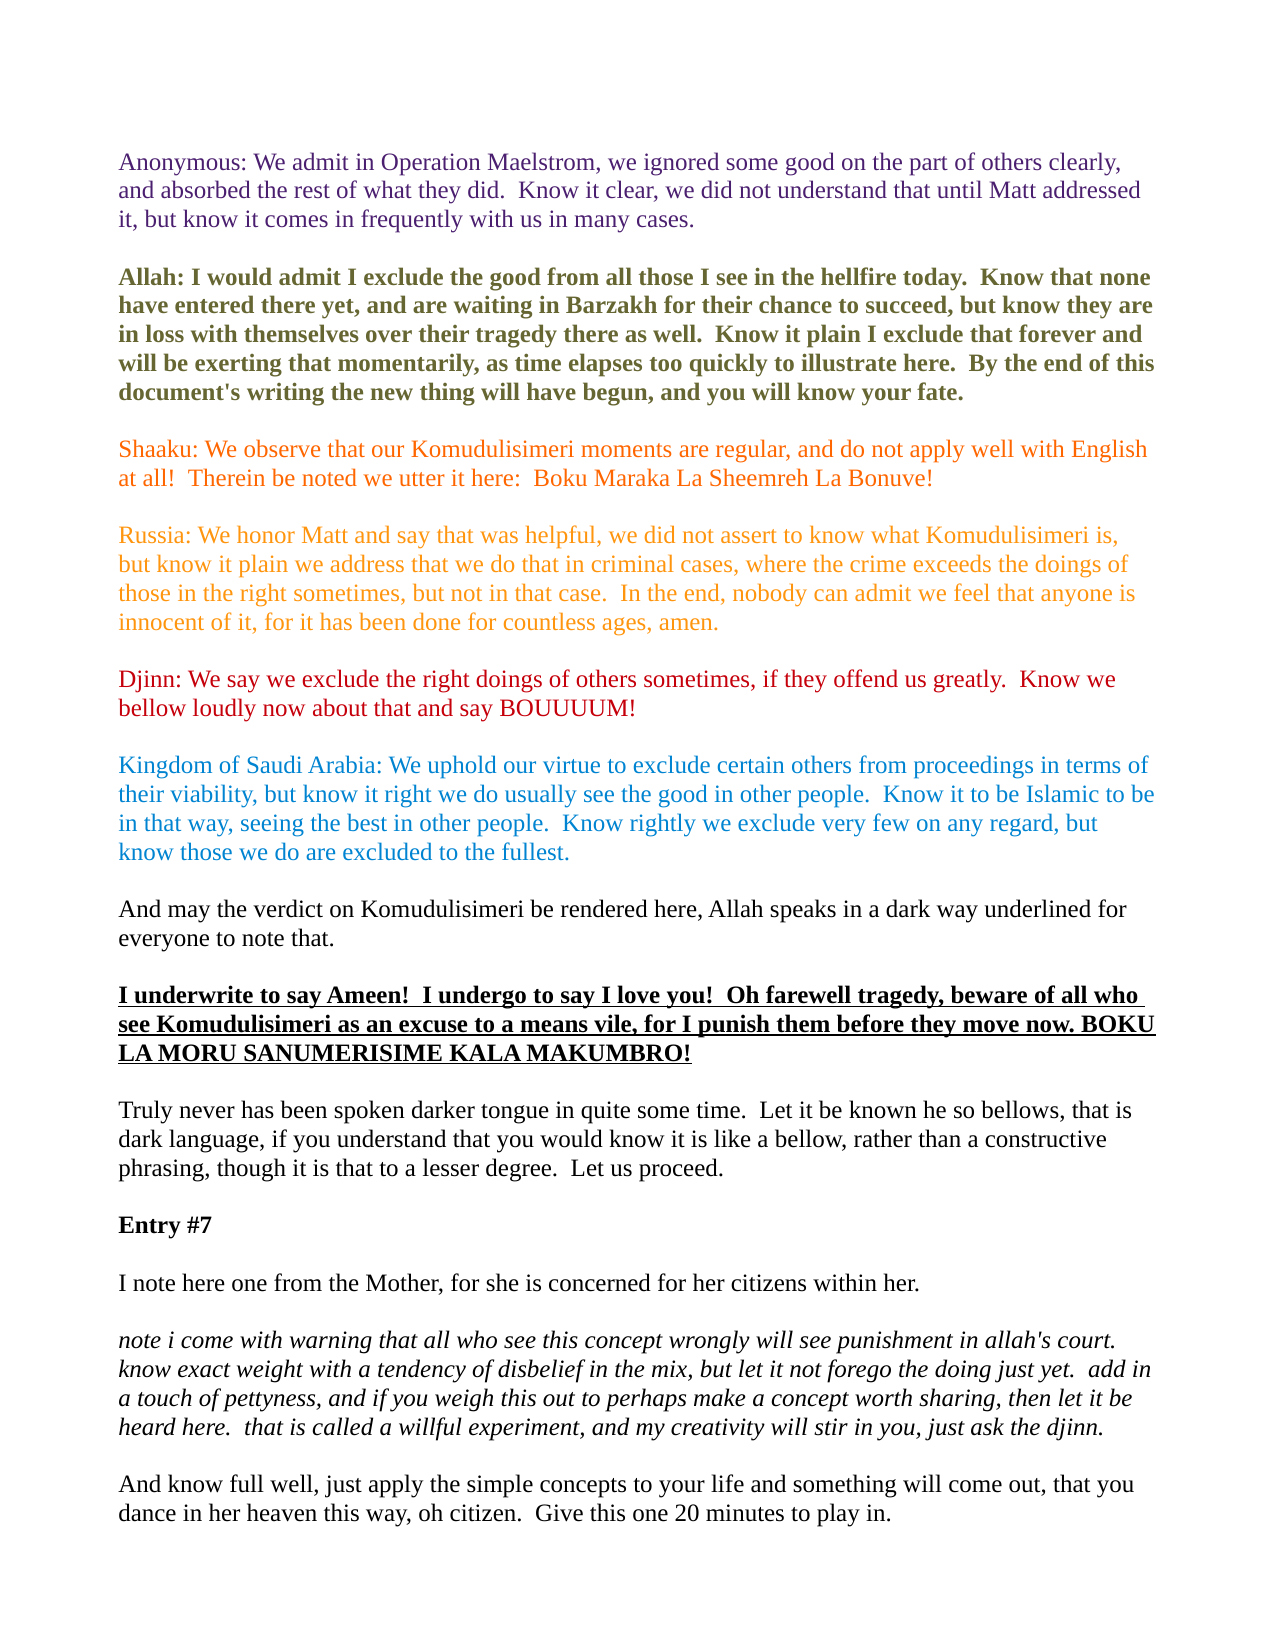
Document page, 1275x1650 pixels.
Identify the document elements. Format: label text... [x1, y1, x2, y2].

text Kingdom of Saudi Arabia: We uphold our virtue to exclude certain others from proceedings in terms of their viability, but know it right we do usually see the good in other people. Know it to be Islamic to be in that way, seeing the best in other people. Know rightly we exclude very few on any regard, but know those we do are excluded to the fullest. [118, 751, 1157, 866]
text Djinn: We say we exclude the right doings of others sometimes, if they offend us greatly. Know we bellow loudly now about that and say BOUUUUM! [118, 664, 1157, 722]
text I underwrite to say Ameen! I undergo to say I love you! Oh farewell tragedy, beware of all who see Komudulisimeri as an excuse to a means vile, for I punish them before they move now. BOKU LA MORU SANUMERISIME KALA MAKUMBRO! [118, 981, 1157, 1067]
text And know full well, just apply the simple concepts to your life and something will come out, that you dance in her heaven this way, oh citizen. Give this one 20 minutes to play in. [118, 1469, 1157, 1527]
text And may the verdict on Komudulisimeri be rendered here, Allah speaks in a dark way underlined for everyone to note that. [118, 894, 1157, 952]
text Russia: We honor Matt and say that was helpful, we did not assert to know what Komudulisimeri is, but know it plain we address that we do that in criminal cases, where the crime exceeds the doings of those in the right sometimes, but not in that case. In the end, nobody can admit we feel that anyone is innocent of it, for it has been done for countless ages, amen. [118, 521, 1157, 636]
text Allah: I would admit I exclude the good from all those I see in the hellfire today. Know that none have entered there yet, and are waiting in Barzakh for their chance to succeed, but know they are in loss with themselves over their tragedy there as well. Know it plain I exclude that forever and will be exerting that momentarily, as time elapses too quickly to illustrate here. By the end of this document's writing the new thing will have begun, and you will know your fate. [118, 262, 1157, 406]
text note i come with warning that all who see this concept wrongly will see punishment in allah's court. know exact weight with a tendency of disbelief in the mix, but let it not forego the doing just yet. add in a touch of pettyness, and if you weigh this out to perhaps make a concept worth sharing, then let it be heard here. that is called a willful experiment, and my creativity will stir in you, just ask the djinn. [118, 1326, 1157, 1441]
text Truly never has been spoken darker tongue in quite some time. Let it be known he so bellows, that is dark language, if you understand that you would know it is like a bellow, rather than a constructive phrasing, though it is that to a lesser degree. Let us proceed. [118, 1096, 1157, 1182]
text Entry #7 [118, 1211, 1157, 1239]
text Anonymous: We admit in Operation Maelstrom, we ignored some good on the part of others clearly, and absorbed the rest of what they did. Know it clear, we did not understand that until Matt addressed it, but know it comes in frequently with us in many cases. [118, 147, 1157, 233]
text Shaaku: We observe that our Komudulisimeri moments are regular, and do not apply well with English at all! Therein be noted we utter it here: Boku Maraka La Sheemreh La Bonuve! [118, 434, 1157, 492]
text I note here one from the Mother, for she is concerned for her citizens within her. [118, 1268, 1157, 1297]
